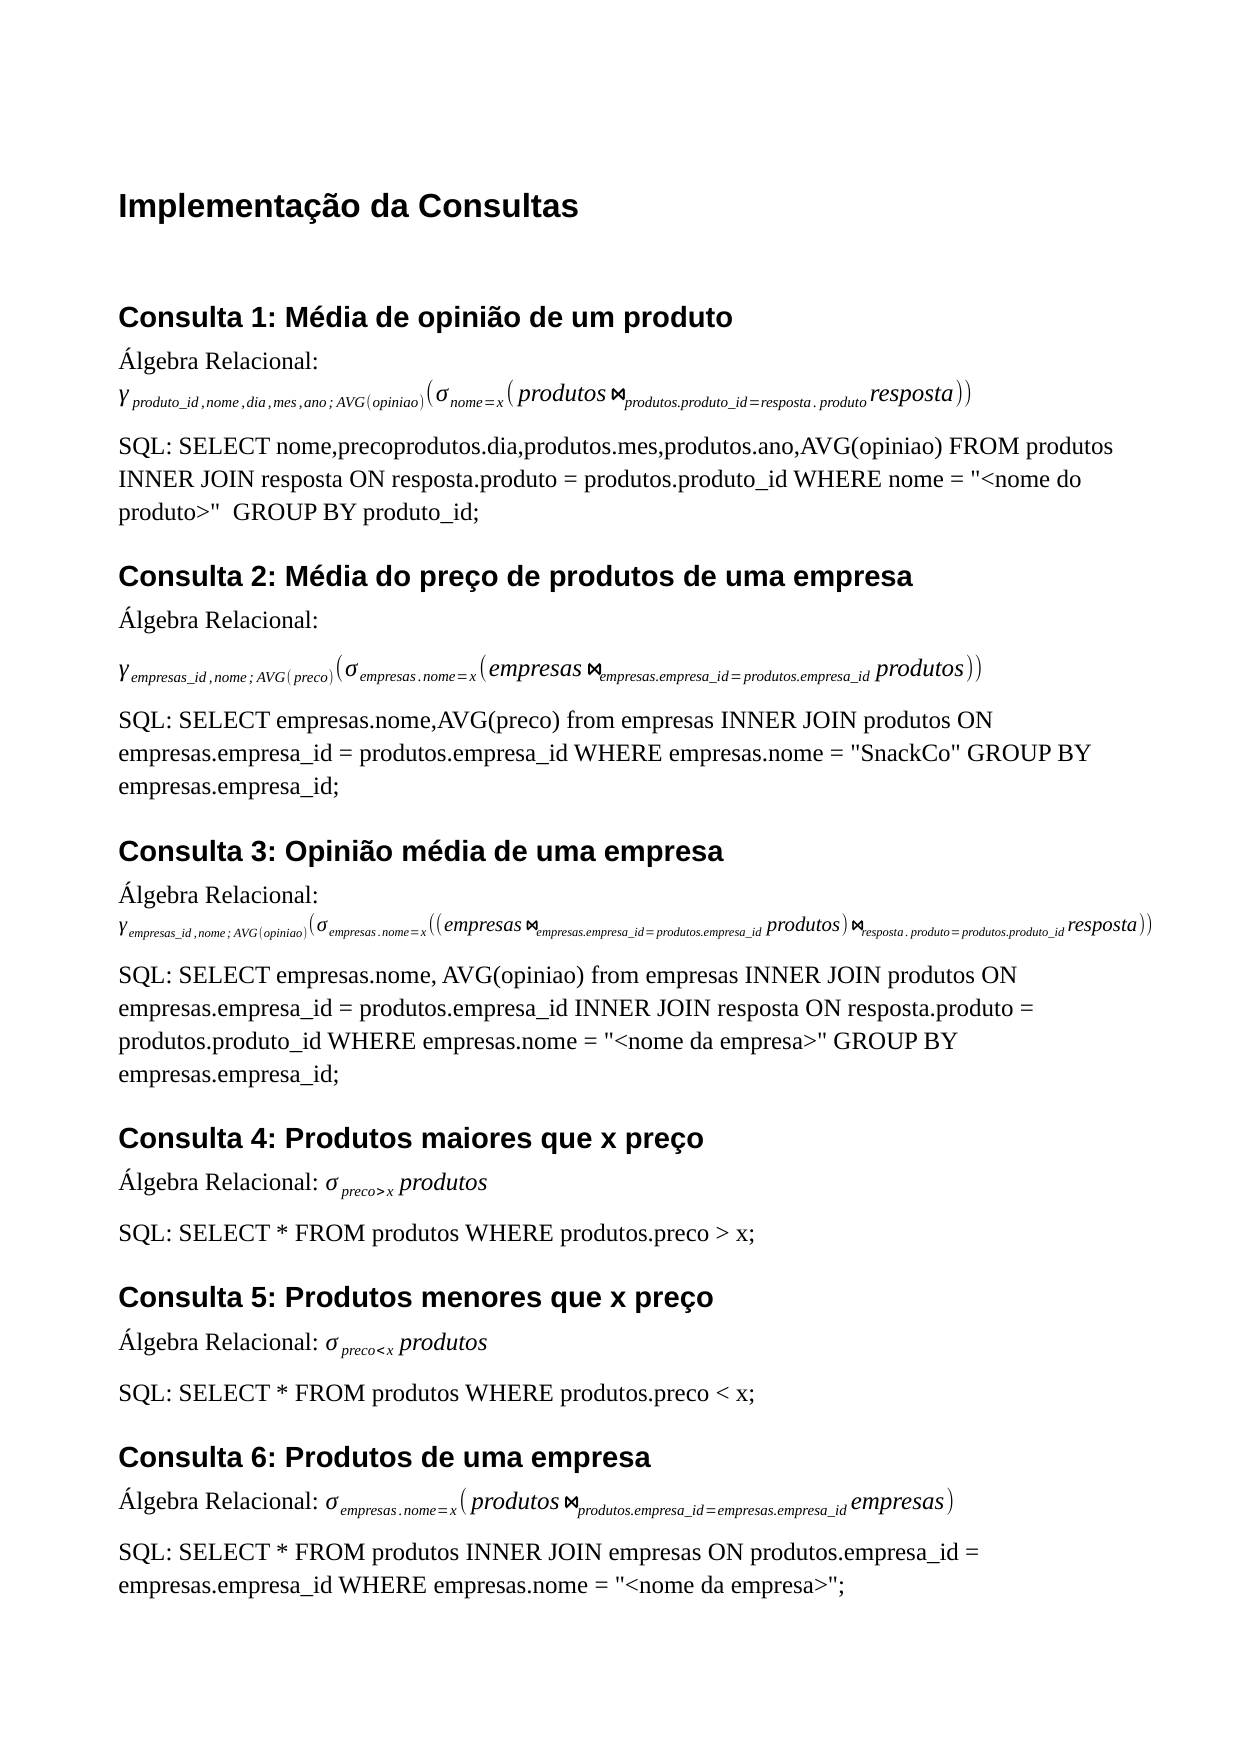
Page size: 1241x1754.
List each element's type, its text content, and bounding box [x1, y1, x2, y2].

subtitle Consulta 4: Produtos maiores que x preço [118, 1121, 1122, 1154]
text Álgebra Relacional: [118, 1327, 1122, 1359]
text SQL: SELECT * FROM produtos WHERE produtos.preco > x; [118, 1218, 1122, 1247]
text SQL: SELECT empresas.nome, AVG(opiniao) from empresas INNER JOIN produtos ON empresas.empresa_id = produtos.empresa_id INNER JOIN resposta ON resposta.produto = produtos.produto_id WHERE empresas.nome = "<nome da empresa>" GROUP BY empresas.empresa_id; [118, 960, 1122, 1087]
text Álgebra Relacional: [118, 605, 1122, 634]
text SQL: SELECT * FROM produtos WHERE produtos.preco < x; [118, 1378, 1122, 1407]
subtitle Consulta 5: Produtos menores que x preço [118, 1281, 1122, 1314]
subtitle Consulta 2: Média do preço de produtos de uma empresa [118, 559, 1122, 593]
text SQL: SELECT empresas.nome,AVG(preco) from empresas INNER JOIN produtos ON empresas.empresa_id = produtos.empresa_id WHERE empresas.nome = "SnackCo" GROUP BY empresas.empresa_id; [118, 705, 1122, 800]
text Álgebra Relacional: [118, 1167, 1122, 1199]
text Álgebra Relacional: [118, 880, 1122, 941]
text SQL: SELECT nome,precoprodutos.dia,produtos.mes,produtos.ano,AVG(opiniao) FROM produtos INNER JOIN resposta ON resposta.produto = produtos.produto_id WHERE nome = "<nome do produto>" GROUP BY produto_id; [118, 431, 1122, 526]
text Álgebra Relacional: [118, 1486, 1122, 1519]
subtitle Consulta 1: Média de opinião de um produto [118, 300, 1122, 333]
subtitle Implementação da Consultas [118, 187, 1122, 225]
text SQL: SELECT * FROM produtos INNER JOIN empresas ON produtos.empresa_id = empresas.empresa_id WHERE empresas.nome = "<nome da empresa>"; [118, 1537, 1122, 1599]
text Álgebra Relacional: [118, 346, 1122, 412]
subtitle Consulta 6: Produtos de uma empresa [118, 1440, 1122, 1474]
subtitle Consulta 3: Opinião média de uma empresa [118, 834, 1122, 867]
